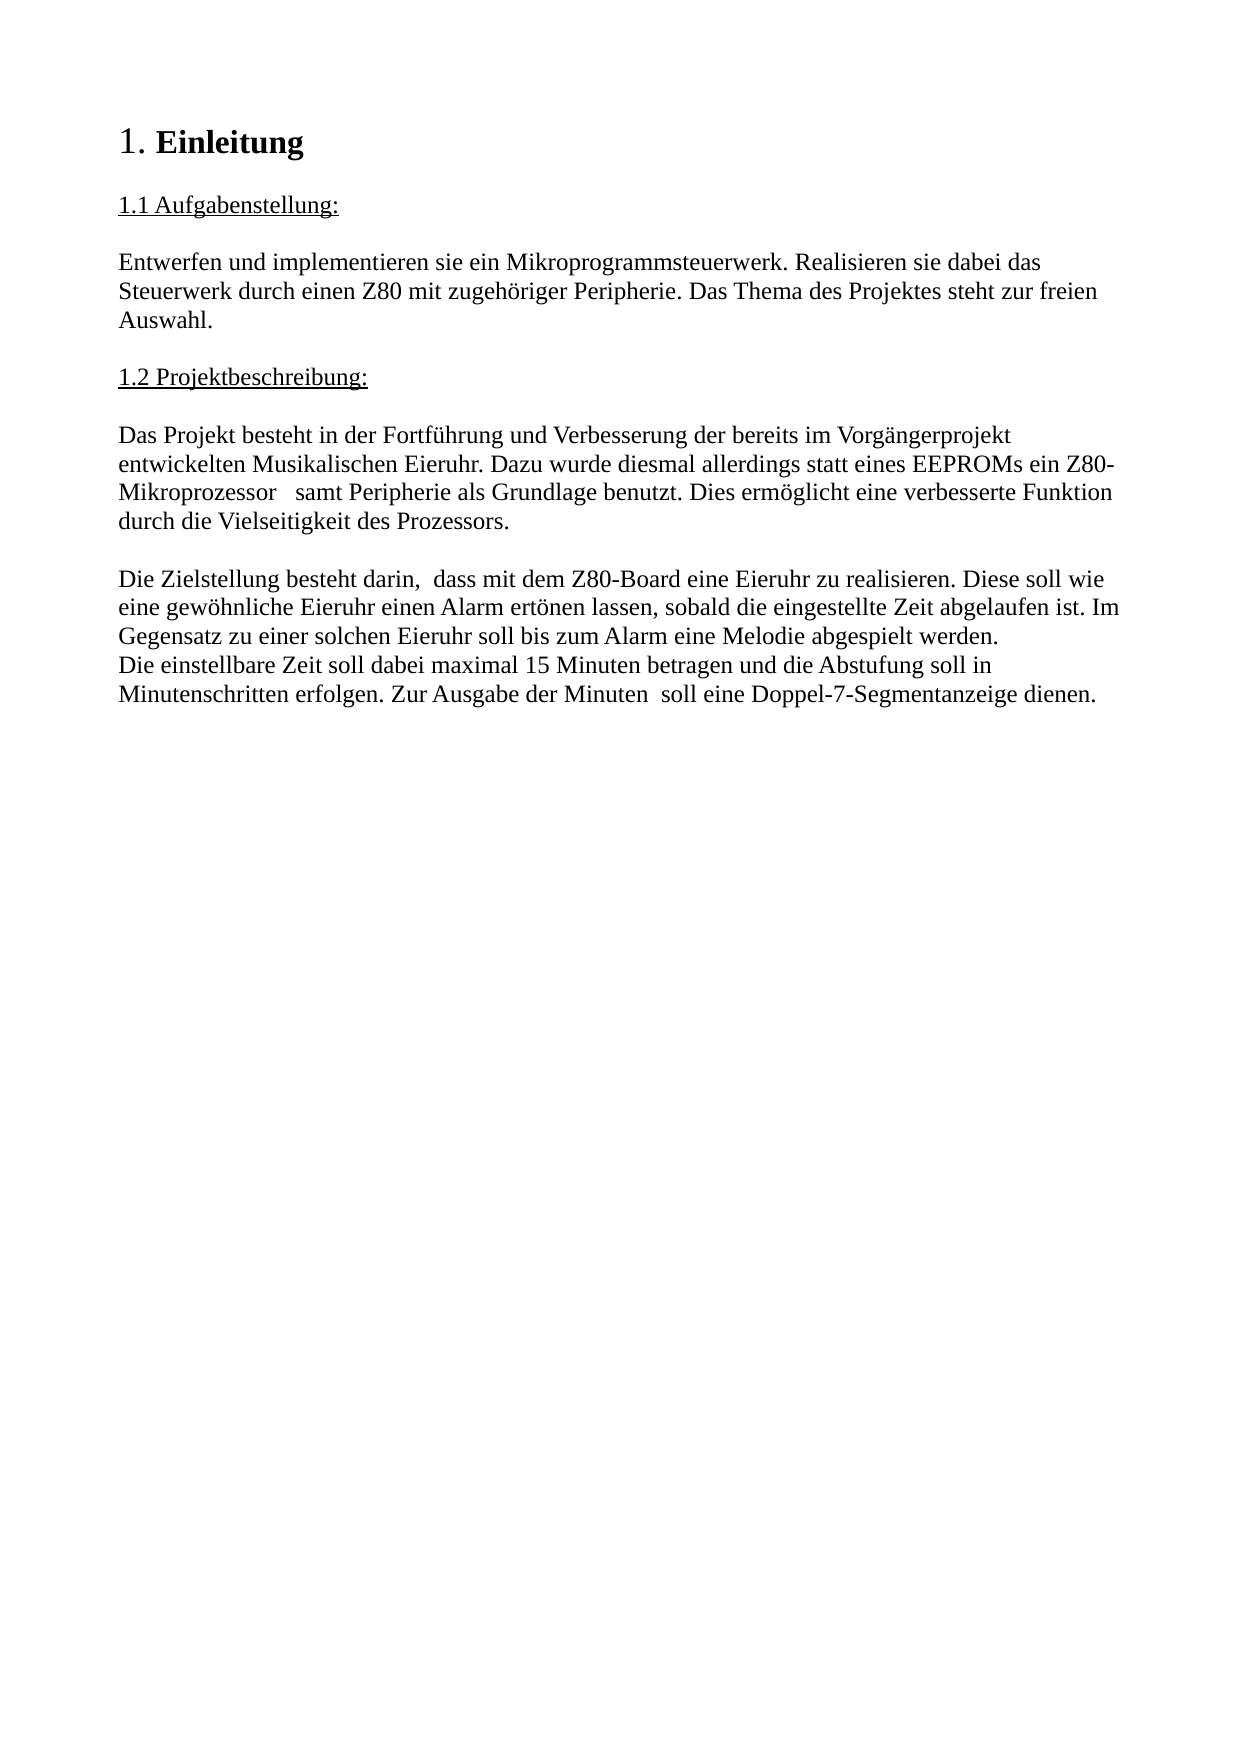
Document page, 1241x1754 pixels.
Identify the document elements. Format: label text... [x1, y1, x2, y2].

text Entwerfen und implementieren sie ein Mikroprogrammsteuerwerk. Realisieren sie dabei das Steuerwerk durch einen Z80 mit zugehöriger Peripherie. Das Thema des Projektes steht zur freien Auswahl. [118, 247, 1122, 334]
text 1.1 Aufgabenstellung: [118, 190, 1122, 219]
text 1. Einleitung [118, 118, 1122, 161]
text 1.2 Projektbeschreibung: [118, 362, 1122, 391]
text Die Zielstellung besteht darin, dass mit dem Z80-Board eine Eieruhr zu realisieren. Diese soll wie eine gewöhnliche Eieruhr einen Alarm ertönen lassen, sobald die eingestellte Zeit abgelaufen ist. Im Gegensatz zu einer solchen Eieruhr soll bis zum Alarm eine Melodie abgespielt werden. [118, 564, 1122, 650]
text Das Projekt besteht in der Fortführung und Verbesserung der bereits im Vorgängerprojekt entwickelten Musikalischen Eieruhr. Dazu wurde diesmal allerdings statt eines EEPROMs ein Z80-Mikroprozessor samt Peripherie als Grundlage benutzt. Dies ermöglicht eine verbesserte Funktion durch die Vielseitigkeit des Prozessors. [118, 420, 1122, 535]
text Die einstellbare Zeit soll dabei maximal 15 Minuten betragen und die Abstufung soll in Minutenschritten erfolgen. Zur Ausgabe der Minuten soll eine Doppel-7-Segmentanzeige dienen. [118, 650, 1122, 707]
